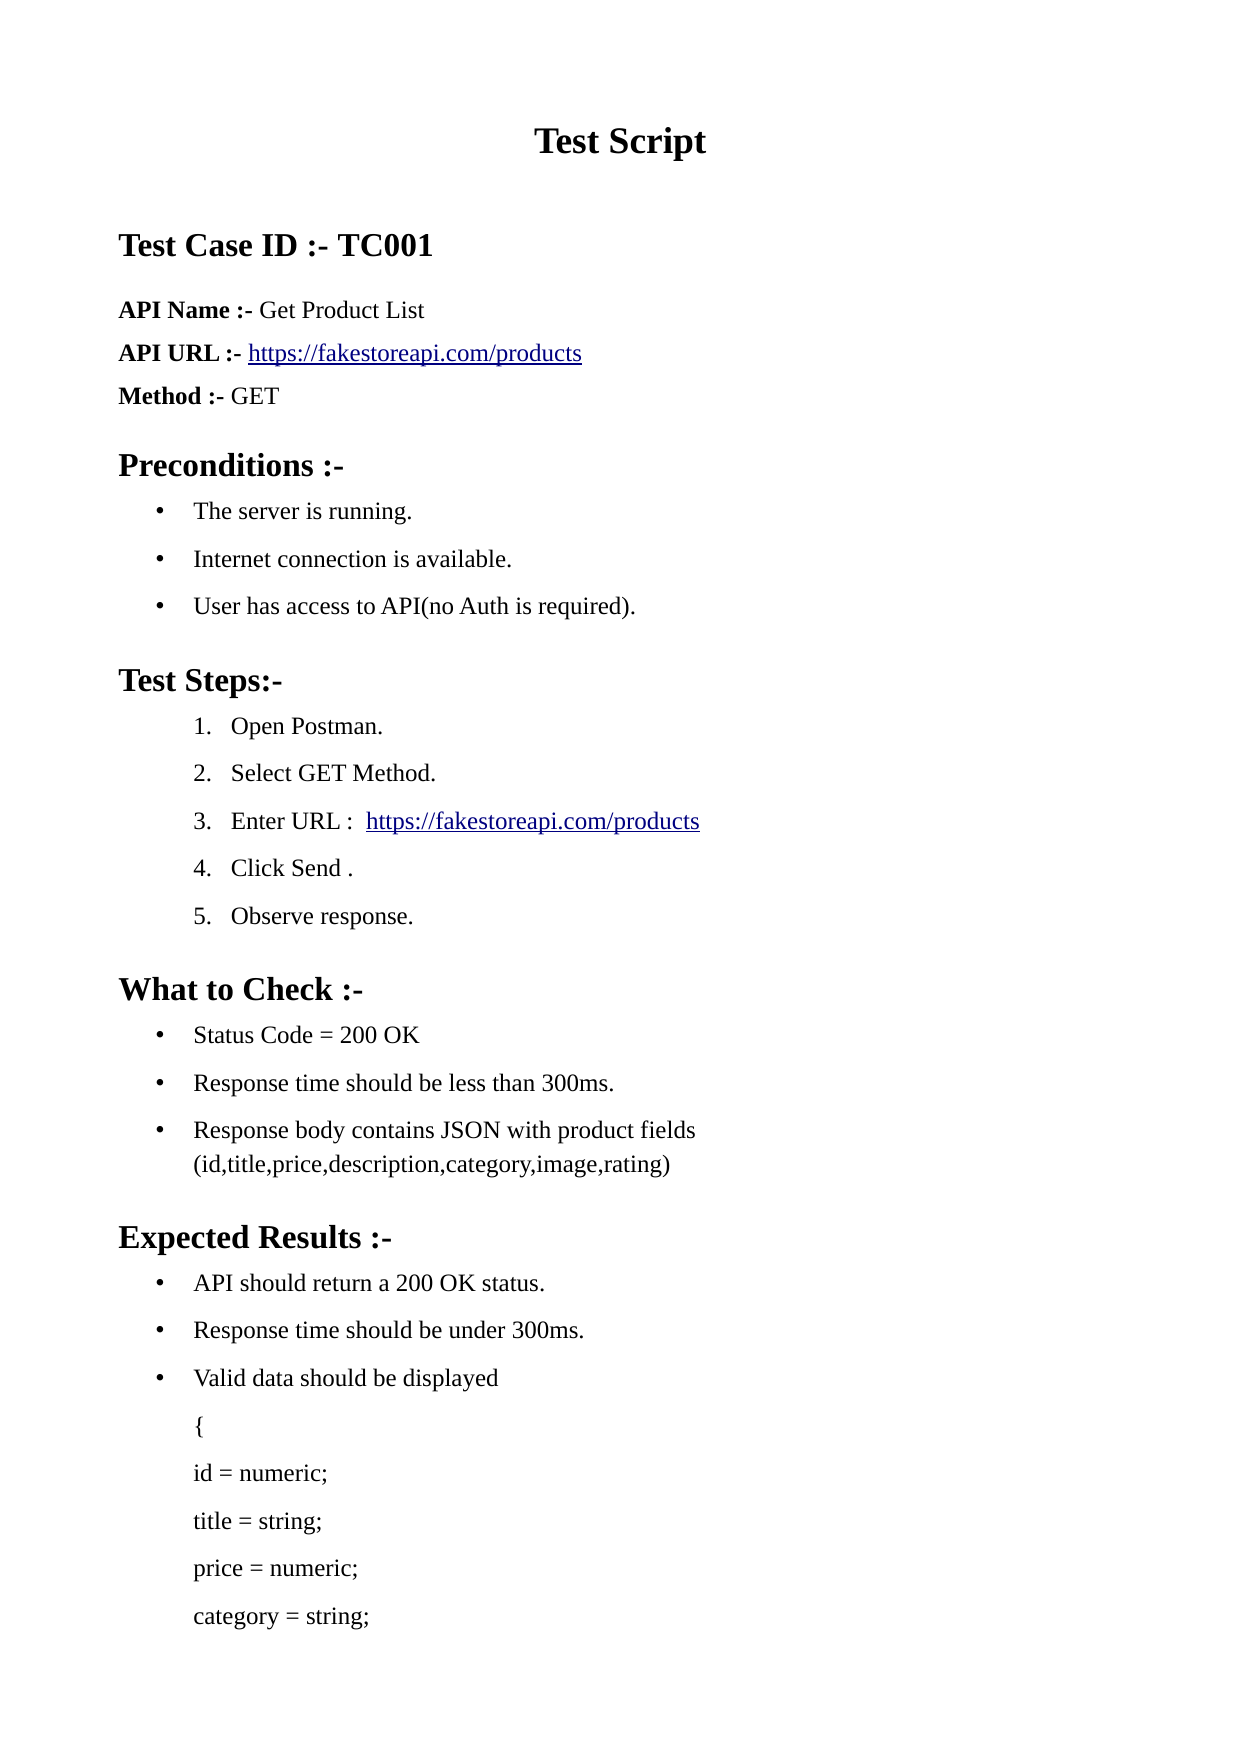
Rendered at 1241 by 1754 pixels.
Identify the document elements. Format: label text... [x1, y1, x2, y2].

list User has access to API(no Auth is required). [156, 591, 1122, 620]
list Click Send . [193, 853, 1122, 882]
subtitle What to Check :- [118, 969, 1122, 1008]
list Open Postman. [193, 711, 1122, 739]
list Internet connection is available. [156, 544, 1122, 573]
subtitle Test Steps:- [118, 660, 1122, 698]
list Valid data should be displayed [156, 1363, 1122, 1392]
list Response time should be less than 300ms. [156, 1068, 1122, 1097]
list Response time should be under 300ms. [156, 1316, 1122, 1344]
text API URL :- https://fakestoreapi.com/products [118, 338, 1122, 367]
list category = string; [156, 1601, 1122, 1630]
list price = numeric; [156, 1553, 1122, 1582]
list Status Code = 200 OK [156, 1020, 1122, 1049]
list The server is running. [156, 496, 1122, 525]
text API Name :- Get Product List [118, 295, 1122, 324]
list Response body contains JSON with product fields (id,title,price,description,category,image,rating) [156, 1116, 1122, 1177]
list { [156, 1411, 1122, 1439]
text Test Script [118, 118, 1122, 161]
list Select GET Method. [193, 758, 1122, 787]
list Observe response. [193, 901, 1122, 930]
list API should return a 200 OK status. [156, 1268, 1122, 1297]
list title = string; [156, 1506, 1122, 1535]
subtitle Test Case ID :- TC001 [118, 225, 1122, 263]
text Method :- GET [118, 381, 1122, 410]
subtitle Preconditions :- [118, 445, 1122, 484]
subtitle Expected Results :- [118, 1217, 1122, 1255]
list Enter URL : https://fakestoreapi.com/products [193, 806, 1122, 835]
list id = numeric; [156, 1458, 1122, 1487]
